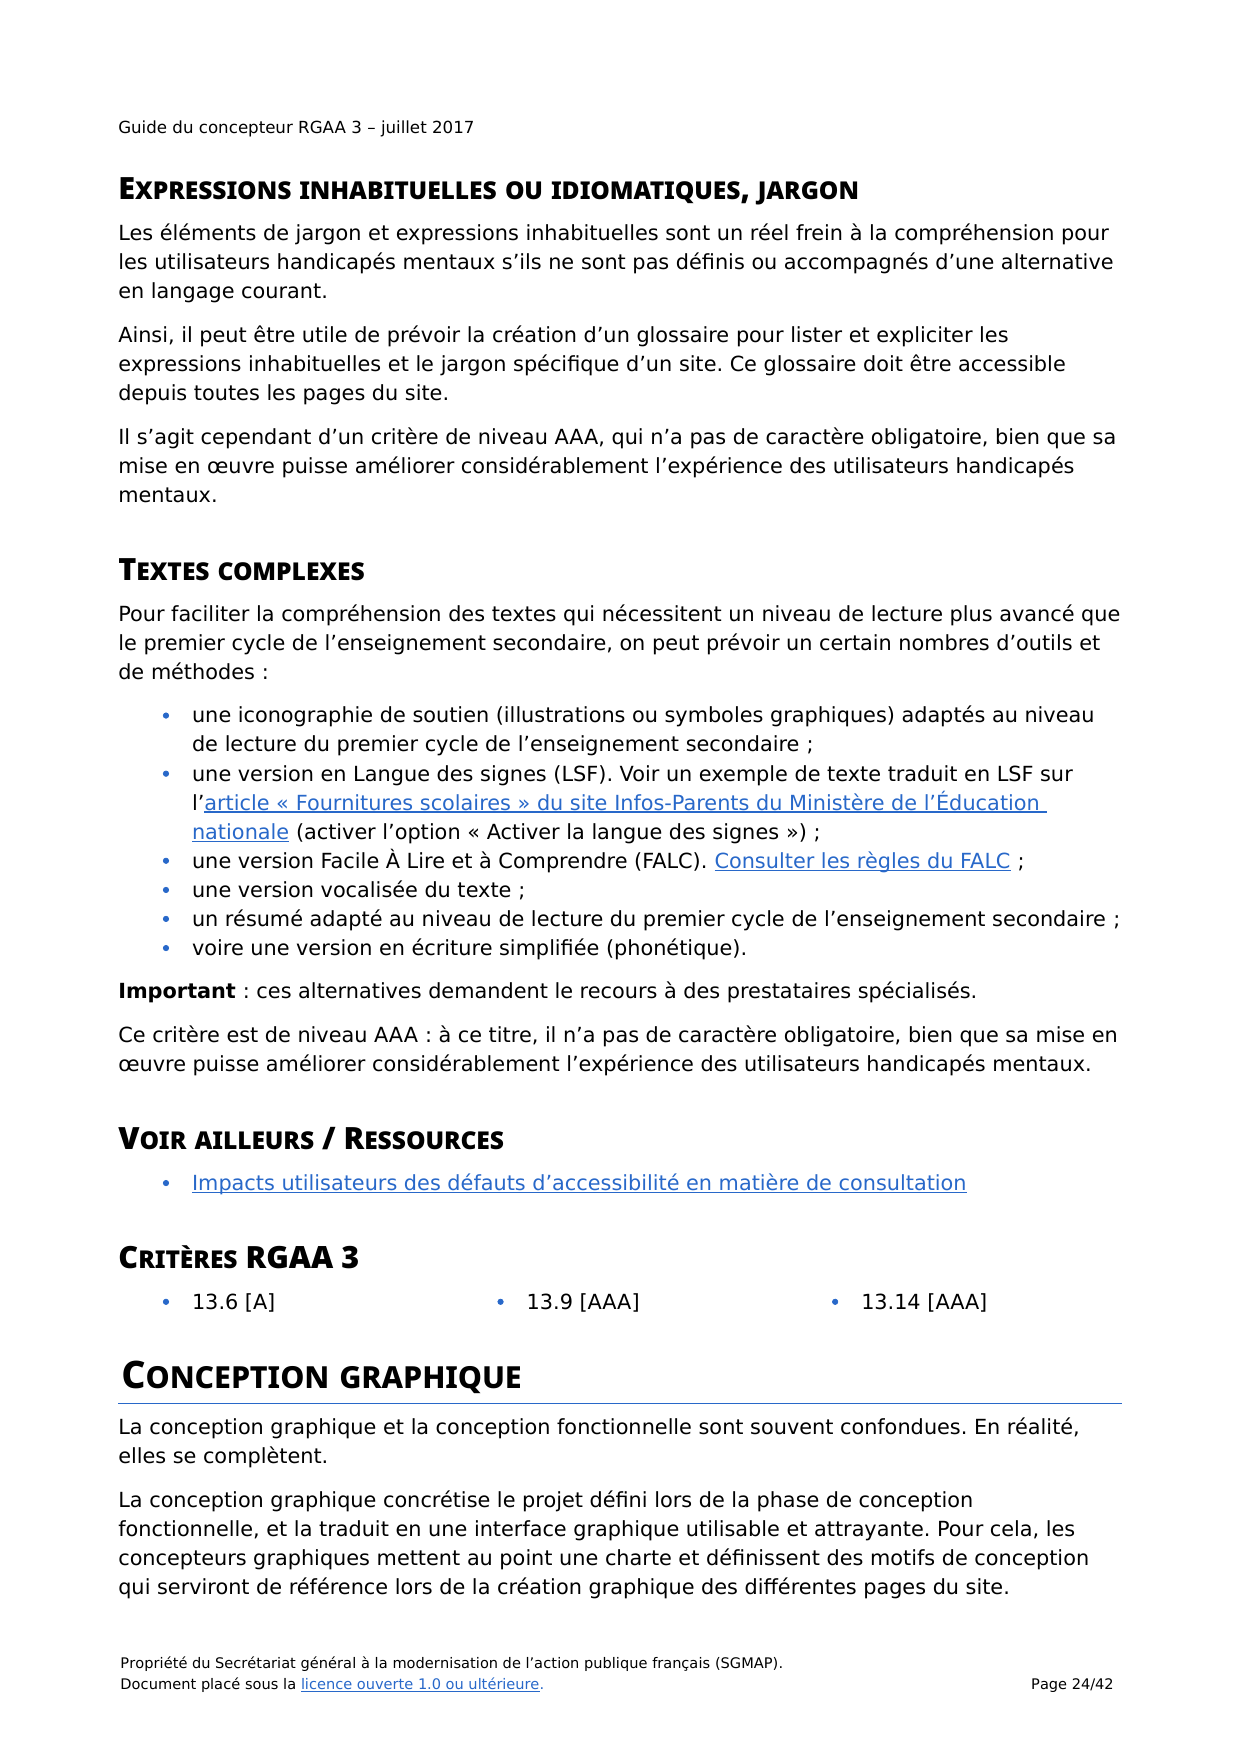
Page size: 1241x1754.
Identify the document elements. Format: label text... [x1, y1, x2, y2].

text Ce critère est de niveau AAA : à ce titre, il n’a pas de caractère obligatoire, bien que sa mise en œuvre puisse améliorer considérablement l’expérience des utilisateurs handicapés mentaux. [118, 1023, 1122, 1077]
subtitle Voir ailleurs / Ressources [118, 1117, 1122, 1158]
text Ainsi, il peut être utile de prévoir la création d’un glossaire pour lister et expliciter les expressions inhabituelles et le jargon spécifique d’un site. Ce glossaire doit être accessible depuis toutes les pages du site. [118, 323, 1122, 405]
text Les éléments de jargon et expressions inhabituelles sont un réel frein à la compréhension pour les utilisateurs handicapés mentaux s’ils ne sont pas définis ou accompagnés d’une alternative en langage courant. [118, 221, 1122, 304]
list voire une version en écriture simplifiée (phonétique). [162, 936, 1122, 960]
text Important : ces alternatives demandent le recours à des prestataires spécialisés. [118, 979, 1122, 1004]
list une version Facile À Lire et à Comprendre (FALC). Consulter les règles du FALC ; [162, 849, 1122, 873]
text La conception graphique et la conception fonctionnelle sont souvent confondues. En réalité, elles se complètent. [118, 1415, 1122, 1468]
list une version en Langue des signes (LSF). Voir un exemple de texte traduit en LSF sur l’article « Fournitures scolaires » du site Infos-Parents du Ministère de l’Éducation nationale (activer l’option « Activer la langue des signes ») ; [162, 762, 1122, 844]
subtitle Textes complexes [118, 547, 1122, 589]
text Pour faciliter la compréhension des textes qui nécessitent un niveau de lecture plus avancé que le premier cycle de l’enseignement secondaire, on peut prévoir un certain nombres d’outils et de méthodes : [118, 602, 1122, 684]
list Impacts utilisateurs des défauts d’accessibilité en matière de consultation [162, 1171, 1122, 1195]
list une version vocalisée du texte ; [162, 878, 1122, 902]
text Il s’agit cependant d’un critère de niveau AAA, qui n’a pas de caractère obligatoire, bien que sa mise en œuvre puisse améliorer considérablement l’expérience des utilisateurs handicapés mentaux. [118, 425, 1122, 507]
text La conception graphique concrétise le projet défini lors de la phase de conception fonctionnelle, et la traduit en une interface graphique utilisable et attrayante. Pour cela, les concepteurs graphiques mettent au point une charte et définissent des motifs de conception qui serviront de référence lors de la création graphique des différentes pages du site. [118, 1488, 1122, 1599]
subtitle Conception graphique [118, 1345, 1122, 1403]
subtitle Expressions inhabituelles ou idiomatiques, jargon [118, 167, 1122, 209]
list 13.9 [AAA] [497, 1290, 787, 1314]
list une iconographie de soutien (illustrations ou symboles graphiques) adaptés au niveau de lecture du premier cycle de l’enseignement secondaire ; [162, 703, 1122, 757]
list 13.14 [AAA] [831, 1290, 1122, 1314]
list un résumé adapté au niveau de lecture du premier cycle de l’enseignement secondaire ; [162, 907, 1122, 931]
list 13.6 [A] [162, 1290, 453, 1314]
subtitle Critères RGAA 3 [118, 1236, 1122, 1277]
